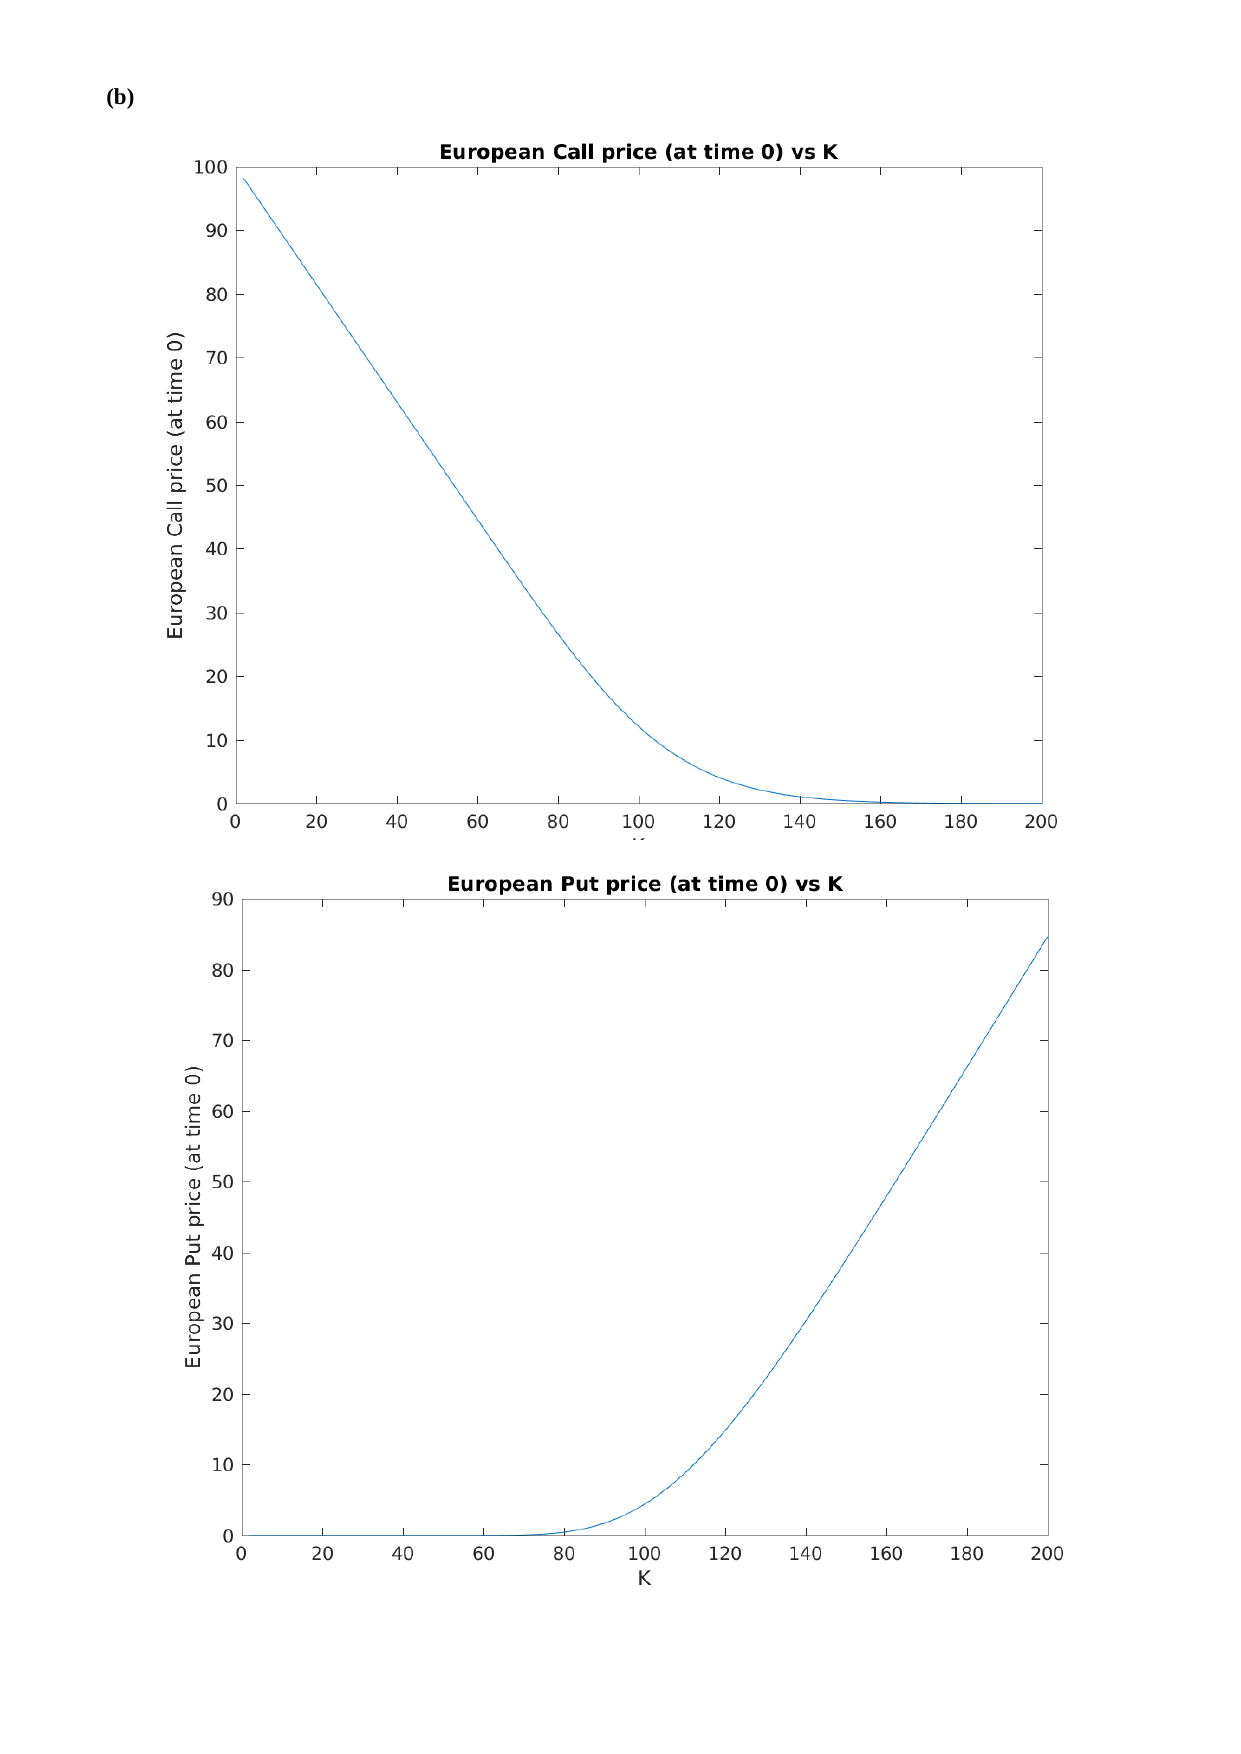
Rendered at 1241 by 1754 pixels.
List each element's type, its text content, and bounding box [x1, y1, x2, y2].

text (b) [106, 83, 1134, 109]
picture [100, 109, 1146, 1621]
